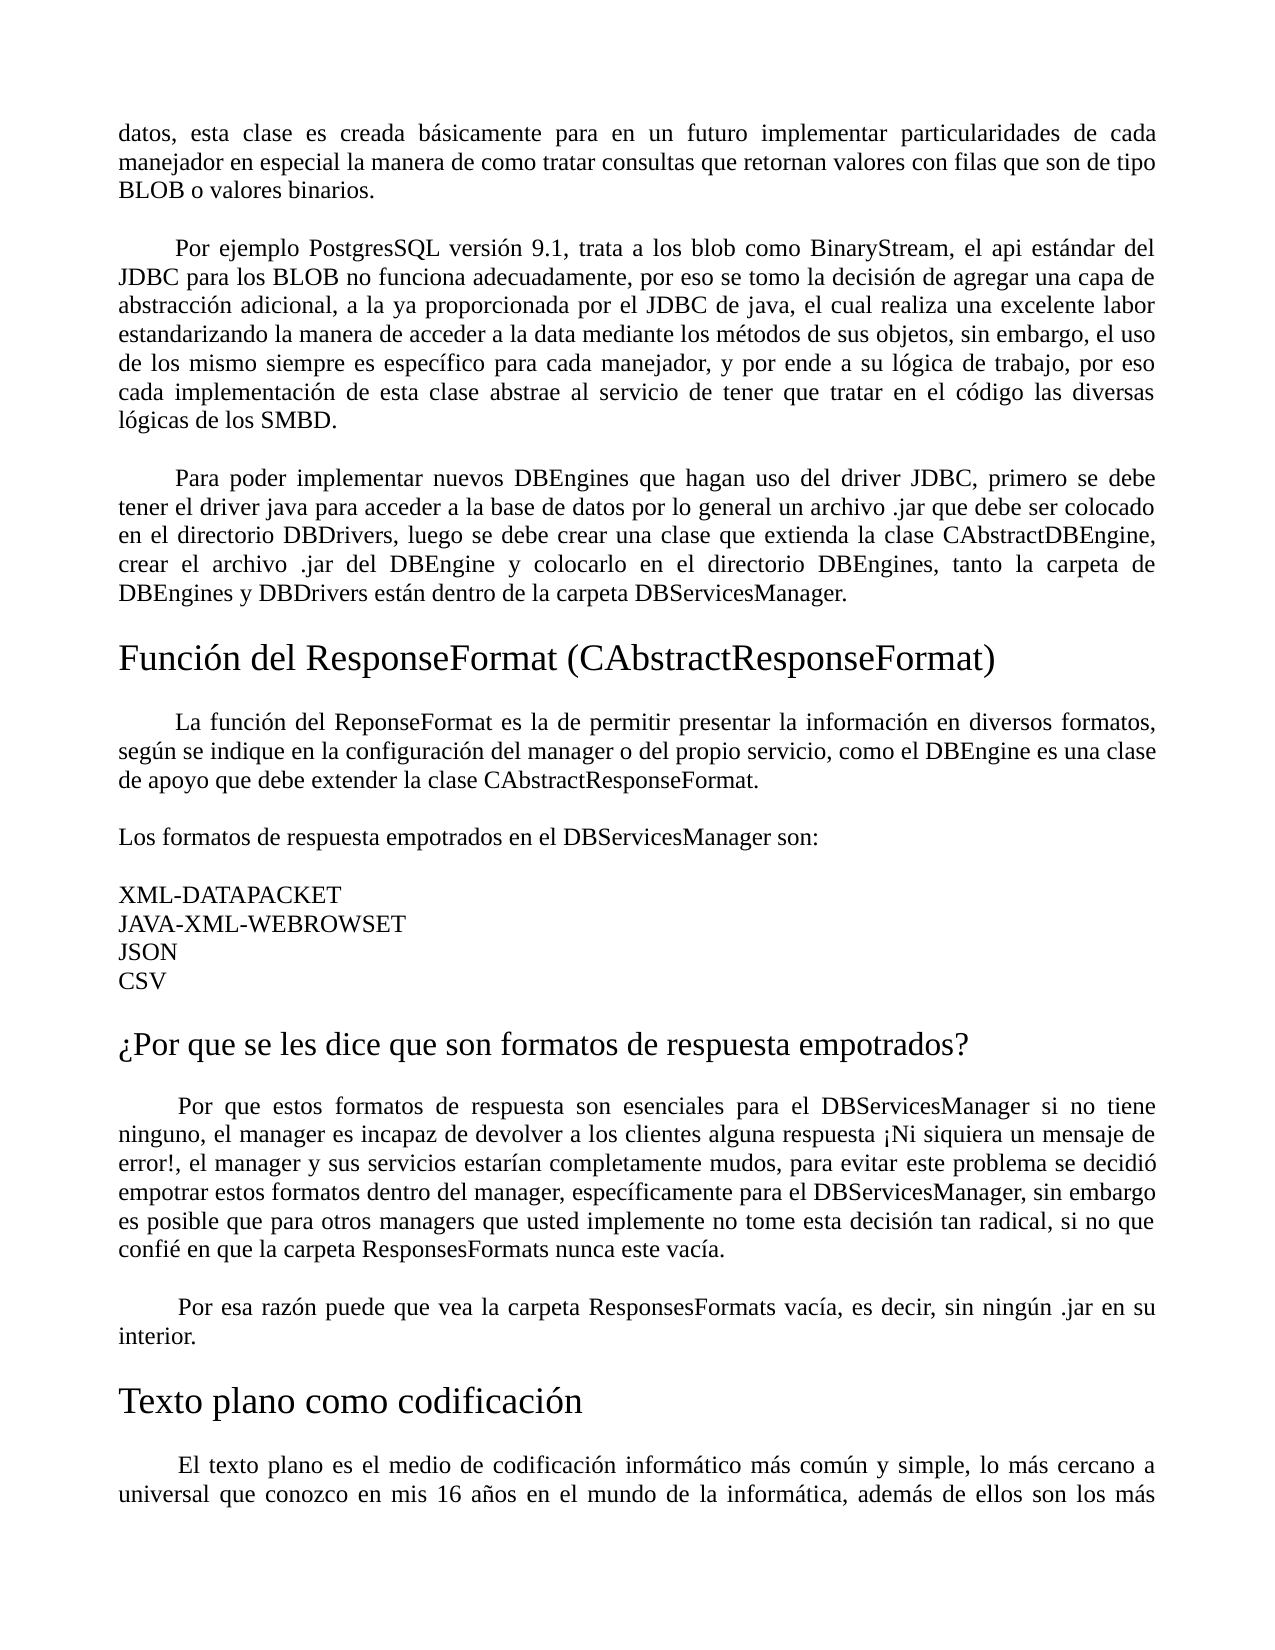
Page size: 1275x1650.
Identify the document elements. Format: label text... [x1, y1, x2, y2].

text Los formatos de respuesta empotrados en el DBServicesManager son: [118, 822, 1157, 851]
text Texto plano como codificación [118, 1378, 1157, 1421]
text Para poder implementar nuevos DBEngines que hagan uso del driver JDBC, primero se debe tener el driver java para acceder a la base de datos por lo general un archivo .jar que debe ser colocado en el directorio DBDrivers, luego se debe crear una clase que extienda la clase CAbstractDBEngine, crear el archivo .jar del DBEngine y colocarlo en el directorio DBEngines, tanto la carpeta de DBEngines y DBDrivers están dentro de la carpeta DBServicesManager. [118, 463, 1157, 607]
text JSON [118, 937, 1157, 966]
text JAVA-XML-WEBROWSET [118, 909, 1157, 937]
text Función del ResponseFormat (CAbstractResponseFormat) [118, 636, 1157, 679]
text Por esa razón puede que vea la carpeta ResponsesFormats vacía, es decir, sin ningún .jar en su interior. [118, 1292, 1157, 1349]
text ¿Por que se les dice que son formatos de respuesta empotrados? [118, 1024, 1157, 1062]
text La función del ReponseFormat es la de permitir presentar la información en diversos formatos, según se indique en la configuración del manager o del propio servicio, como el DBEngine es una clase de apoyo que debe extender la clase CAbstractResponseFormat. [118, 707, 1157, 794]
text Por que estos formatos de respuesta son esenciales para el DBServicesManager si no tiene ninguno, el manager es incapaz de devolver a los clientes alguna respuesta ¡Ni siquiera un mensaje de error!, el manager y sus servicios estarían completamente mudos, para evitar este problema se decidió empotrar estos formatos dentro del manager, específicamente para el DBServicesManager, sin embargo es posible que para otros managers que usted implemente no tome esta decisión tan radical, si no que confié en que la carpeta ResponsesFormats nunca este vacía. [118, 1091, 1157, 1263]
text El texto plano es el medio de codificación informático más común y simple, lo más cercano a universal que conozco en mis 16 años en el mundo de la informática, además de ellos son los más [118, 1450, 1157, 1508]
text Por ejemplo PostgresSQL versión 9.1, trata a los blob como BinaryStream, el api estándar del JDBC para los BLOB no funciona adecuadamente, por eso se tomo la decisión de agregar una capa de abstracción adicional, a la ya proporcionada por el JDBC de java, el cual realiza una excelente labor estandarizando la manera de acceder a la data mediante los métodos de sus objetos, sin embargo, el uso de los mismo siempre es específico para cada manejador, y por ende a su lógica de trabajo, por eso cada implementación de esta clase abstrae al servicio de tener que tratar en el código las diversas lógicas de los SMBD. [118, 233, 1157, 434]
text datos, esta clase es creada básicamente para en un futuro implementar particularidades de cada manejador en especial la manera de como tratar consultas que retornan valores con filas que son de tipo BLOB o valores binarios. [118, 118, 1157, 204]
text XML-DATAPACKET [118, 880, 1157, 909]
text CSV [118, 966, 1157, 995]
